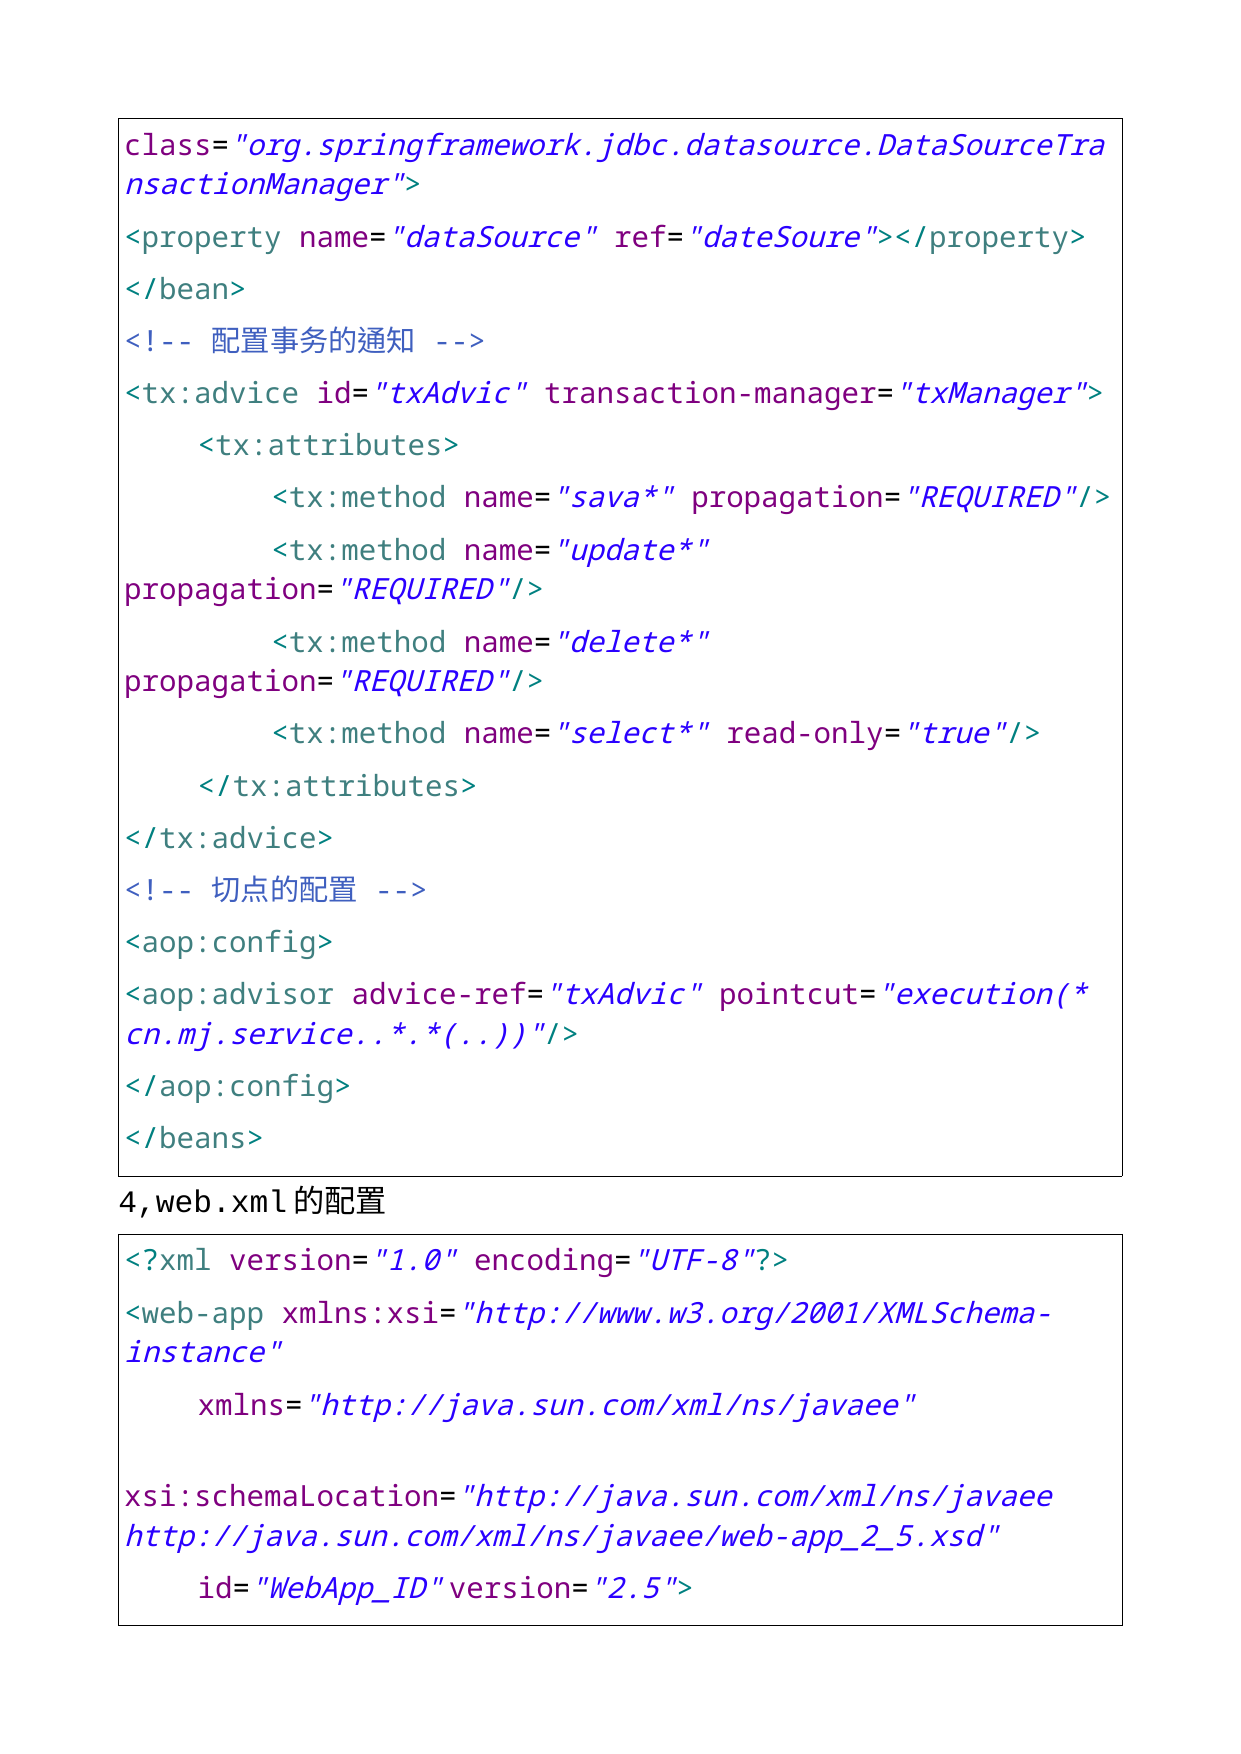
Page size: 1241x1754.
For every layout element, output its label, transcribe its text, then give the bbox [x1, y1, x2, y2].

table_header <?xml version="1.0" encoding="UTF-8"?> <web-app xmlns:xsi="http://www.w3.org/2001/XMLSchema-instance" xmlns="http://java.sun.com/xml/ns/javaee" xsi:schemaLocation="http://java.sun.com/xml/ns/javaee http://java.sun.com/xml/ns/javaee/web-app_2_5.xsd" id="WebApp_ID" version="2.5"> [119, 1235, 1122, 1625]
text 4,web.xml的配置 [118, 1177, 1122, 1221]
table_header class="org.springframework.jdbc.datasource.DataSourceTransactionManager"> <property name="dataSource" ref="dateSoure"></property> </bean> <!-- 配置事务的通知 --> <tx:advice id="txAdvic" transaction-manager="txManager"> <tx:attributes> <tx:method name="sava*" propagation="REQUIRED"/> <tx:method name="update*" propagation="REQUIRED"/> <tx:method name="delete*" propagation="REQUIRED"/> <tx:method name="select*" read-only="true"/> </tx:attributes> </tx:advice> <!-- 切点的配置 --> <aop:config> <aop:advisor advice-ref="txAdvic" pointcut="execution(* cn.mj.service..*.*(..))"/> </aop:config> </beans> [119, 119, 1122, 1176]
